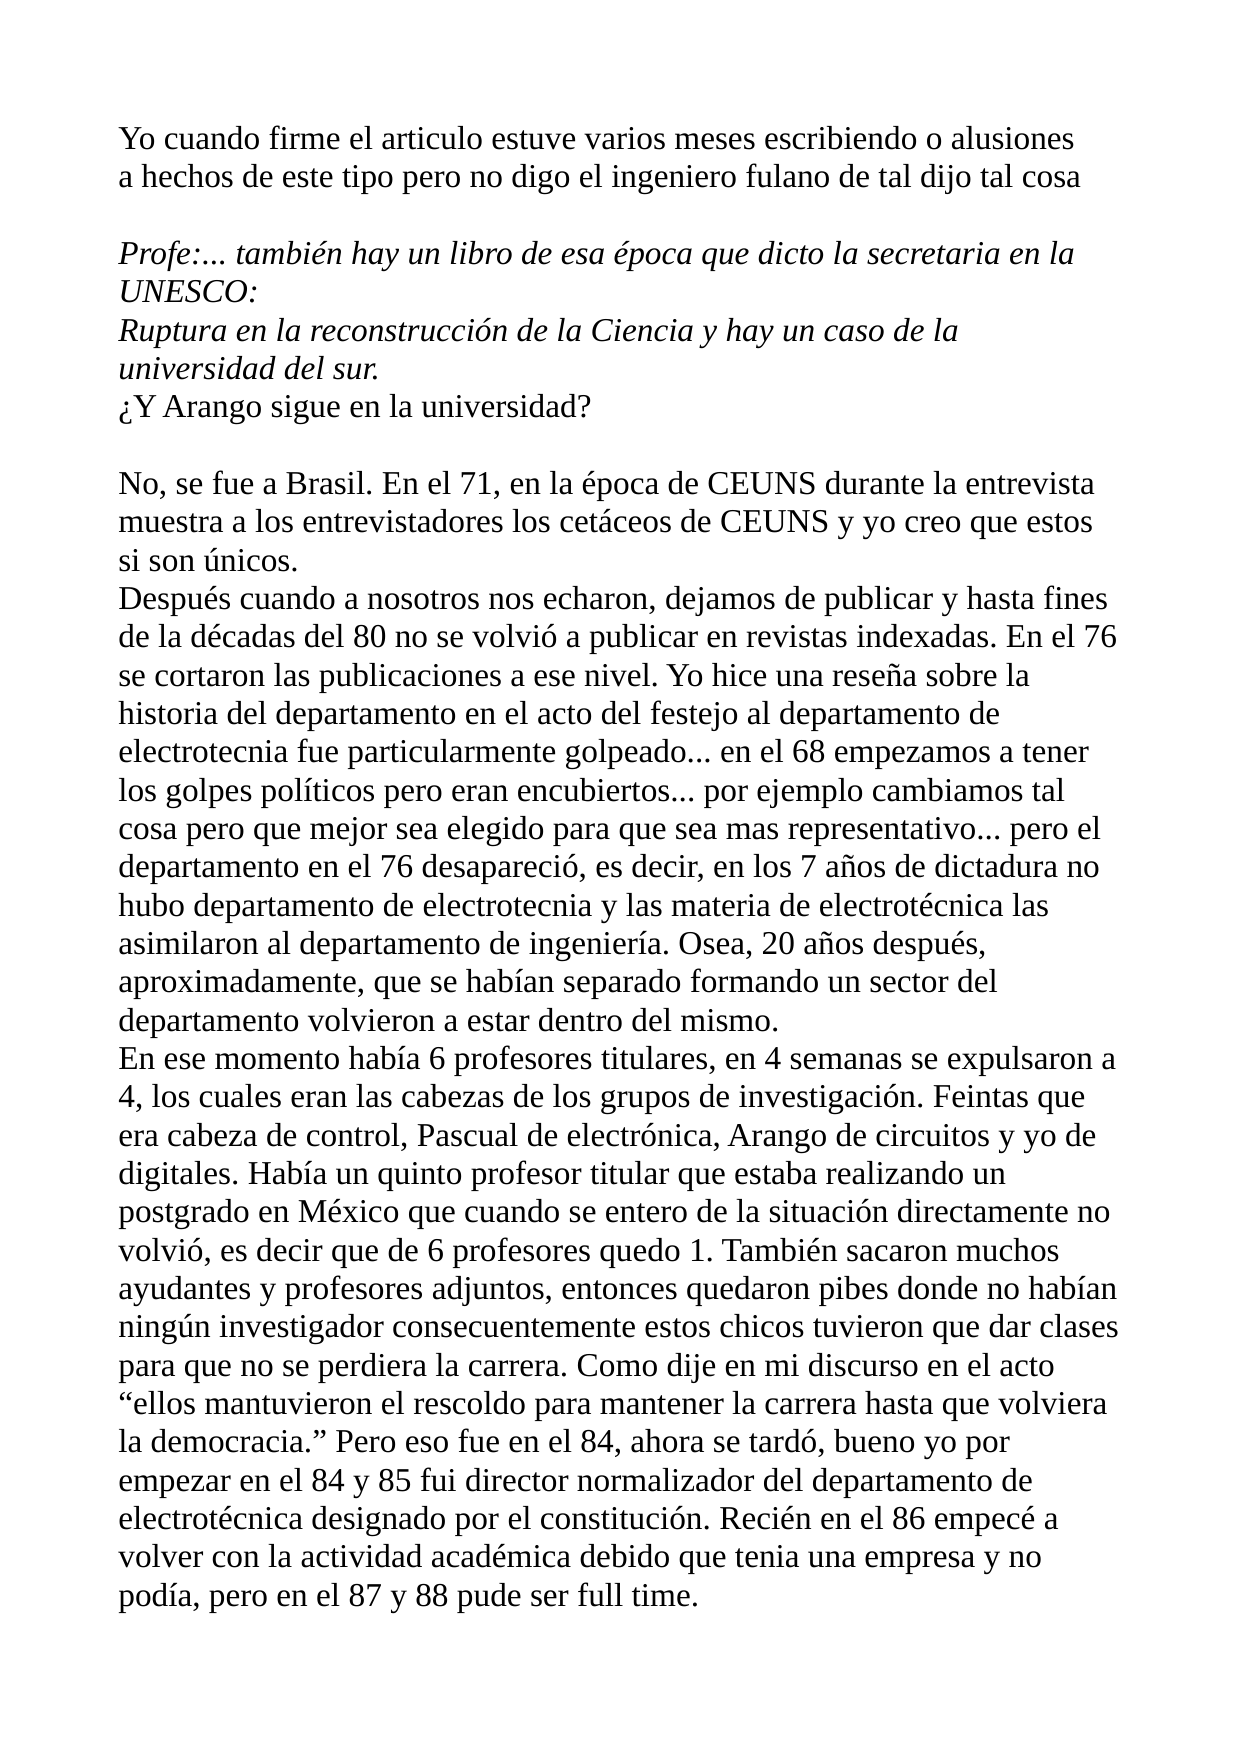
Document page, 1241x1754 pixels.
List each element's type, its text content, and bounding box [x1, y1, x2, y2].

text Profe:... también hay un libro de esa época que dicto la secretaria en la UNESCO: [118, 233, 1122, 310]
text Yo cuando firme el articulo estuve varios meses escribiendo o alusiones [118, 118, 1122, 156]
text Ruptura en la reconstrucción de la Ciencia y hay un caso de la universidad del sur. [118, 310, 1122, 386]
text ¿Y Arango sigue en la universidad? [118, 386, 1122, 425]
text Después cuando a nosotros nos echaron, dejamos de publicar y hasta fines de la décadas del 80 no se volvió a publicar en revistas indexadas. En el 76 se cortaron las publicaciones a ese nivel. Yo hice una reseña sobre la historia del departamento en el acto del festejo al departamento de electrotecnia fue particularmente golpeado... en el 68 empezamos a tener los golpes políticos pero eran encubiertos... por ejemplo cambiamos tal cosa pero que mejor sea elegido para que sea mas representativo... pero el departamento en el 76 desapareció, es decir, en los 7 años de dictadura no hubo departamento de electrotecnia y las materia de electrotécnica las asimilaron al departamento de ingeniería. Osea, 20 años después, aproximadamente, que se habían separado formando un sector del departamento volvieron a estar dentro del mismo. [118, 578, 1122, 1038]
text No, se fue a Brasil. En el 71, en la época de CEUNS durante la entrevista muestra a los entrevistadores los cetáceos de CEUNS y yo creo que estos si son únicos. [118, 463, 1122, 578]
text En ese momento había 6 profesores titulares, en 4 semanas se expulsaron a 4, los cuales eran las cabezas de los grupos de investigación. Feintas que era cabeza de control, Pascual de electrónica, Arango de circuitos y yo de digitales. Había un quinto profesor titular que estaba realizando un postgrado en México que cuando se entero de la situación directamente no volvió, es decir que de 6 profesores quedo 1. También sacaron muchos ayudantes y profesores adjuntos, entonces quedaron pibes donde no habían ningún investigador consecuentemente estos chicos tuvieron que dar clases para que no se perdiera la carrera. Como dije en mi discurso en el acto “ellos mantuvieron el rescoldo para mantener la carrera hasta que volviera la democracia.” Pero eso fue en el 84, ahora se tardó, bueno yo por empezar en el 84 y 85 fui director normalizador del departamento de electrotécnica designado por el constitución. Recién en el 86 empecé a volver con la actividad académica debido que tenia una empresa y no podía, pero en el 87 y 88 pude ser full time. [118, 1038, 1122, 1613]
text a hechos de este tipo pero no digo el ingeniero fulano de tal dijo tal cosa [118, 156, 1122, 195]
